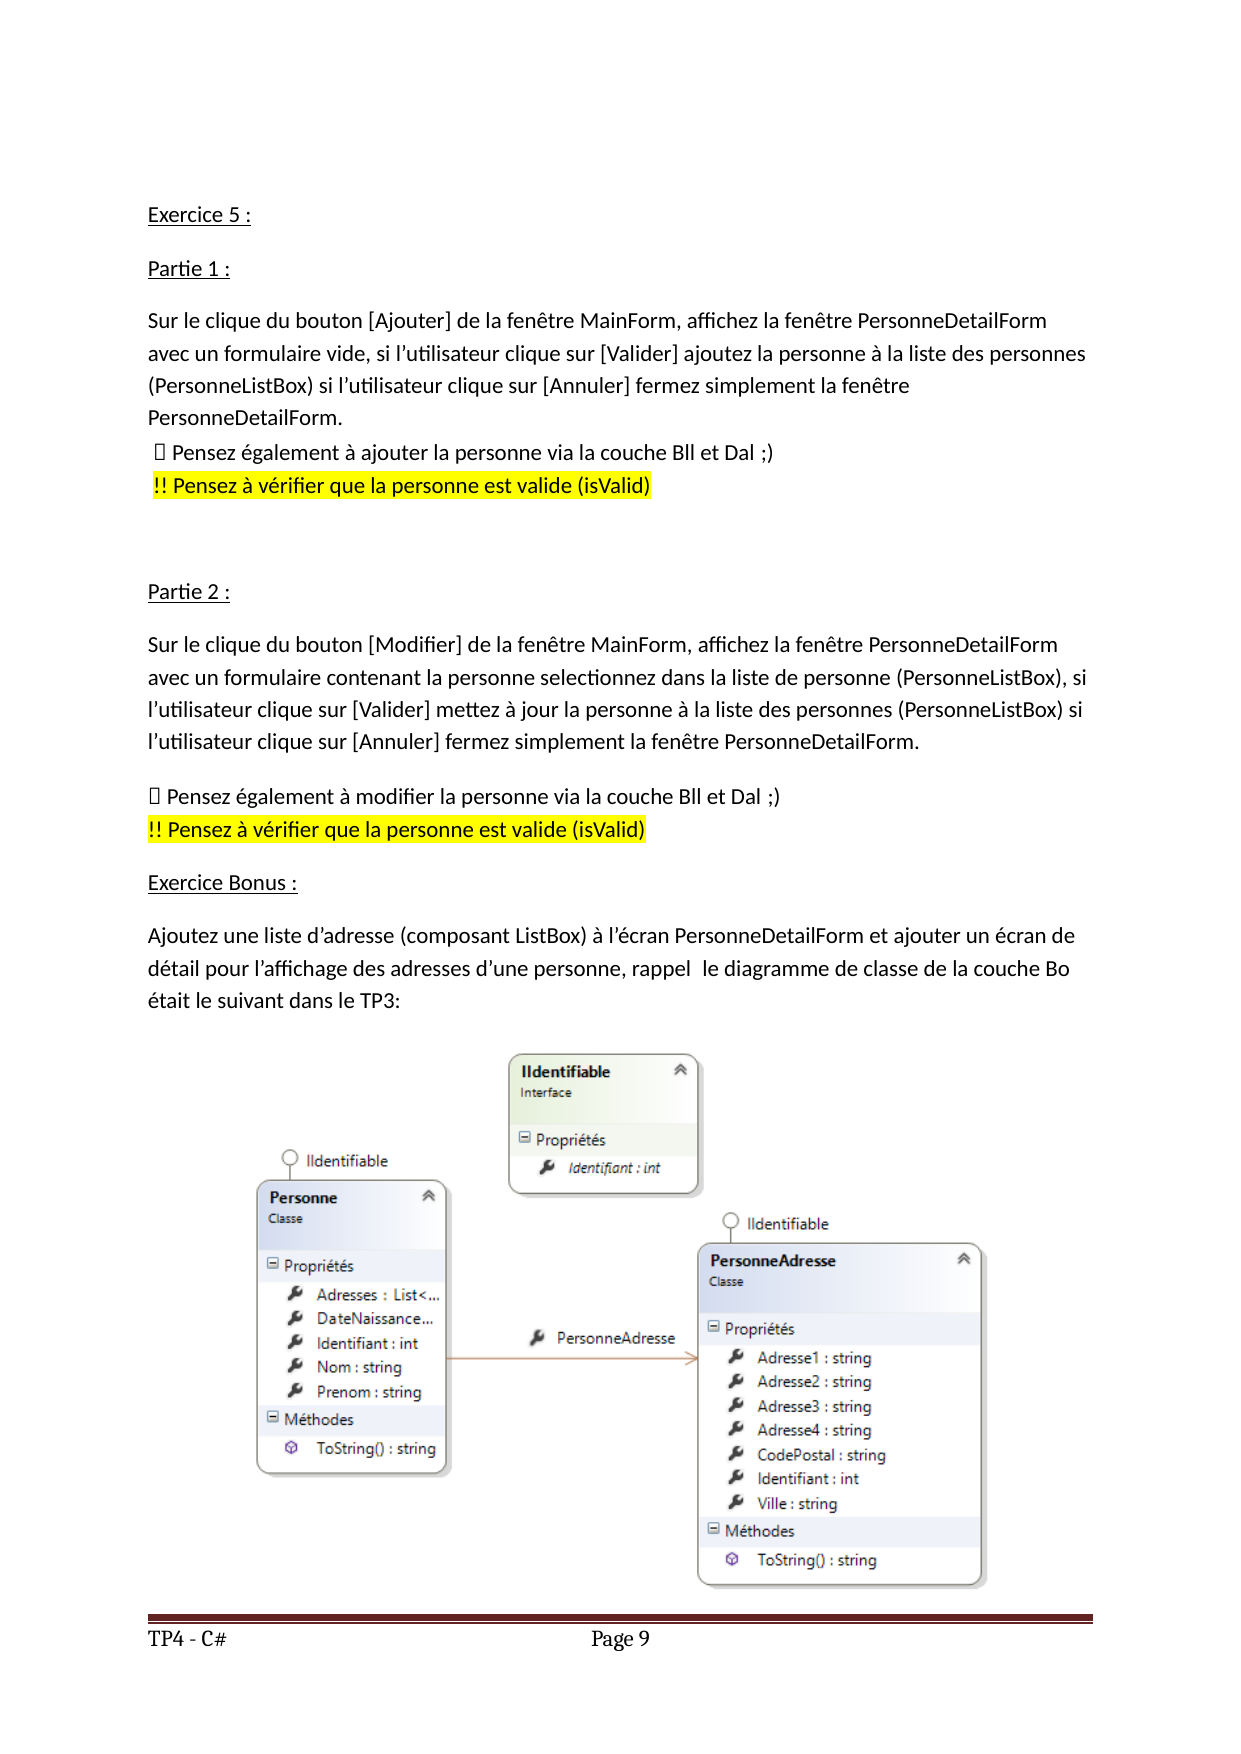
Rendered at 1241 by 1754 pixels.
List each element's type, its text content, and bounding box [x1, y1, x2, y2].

picture [233, 1038, 1007, 1605]
text Ajoutez une liste d’adresse (composant ListBox) à l’écran PersonneDetailForm et ajouter un écran de détail pour l’affichage des adresses d’une personne, rappel le diagramme de classe de la couche Bo était le suivant dans le TP3: [148, 921, 1093, 1014]
text Exercice Bonus : [148, 868, 1093, 896]
text Sur le clique du bouton [Modifier] de la fenêtre MainForm, affichez la fenêtre PersonneDetailForm avec un formulaire contenant la personne selectionnez dans la liste de personne (PersonneListBox), si l’utilisateur clique sur [Valider] mettez à jour la personne à la liste des personnes (PersonneListBox) si l’utilisateur clique sur [Annuler] fermez simplement la fenêtre PersonneDetailForm. [148, 630, 1093, 755]
text  Pensez également à modifier la personne via la couche Bll et Dal ;) !! Pensez à vérifier que la personne est valide (isValid) [148, 780, 1093, 843]
text Sur le clique du bouton [Ajouter] de la fenêtre MainForm, affichez la fenêtre PersonneDetailForm avec un formulaire vide, si l’utilisateur clique sur [Valider] ajoutez la personne à la liste des personnes (PersonneListBox) si l’utilisateur clique sur [Annuler] fermez simplement la fenêtre PersonneDetailForm.  Pensez également à ajouter la personne via la couche Bll et Dal ;) !! Pensez à vérifier que la personne est valide (isValid) [148, 307, 1093, 499]
text Partie 2 : [148, 577, 1093, 605]
text Exercice 5 : [148, 201, 1093, 229]
text Partie 1 : [148, 254, 1093, 282]
